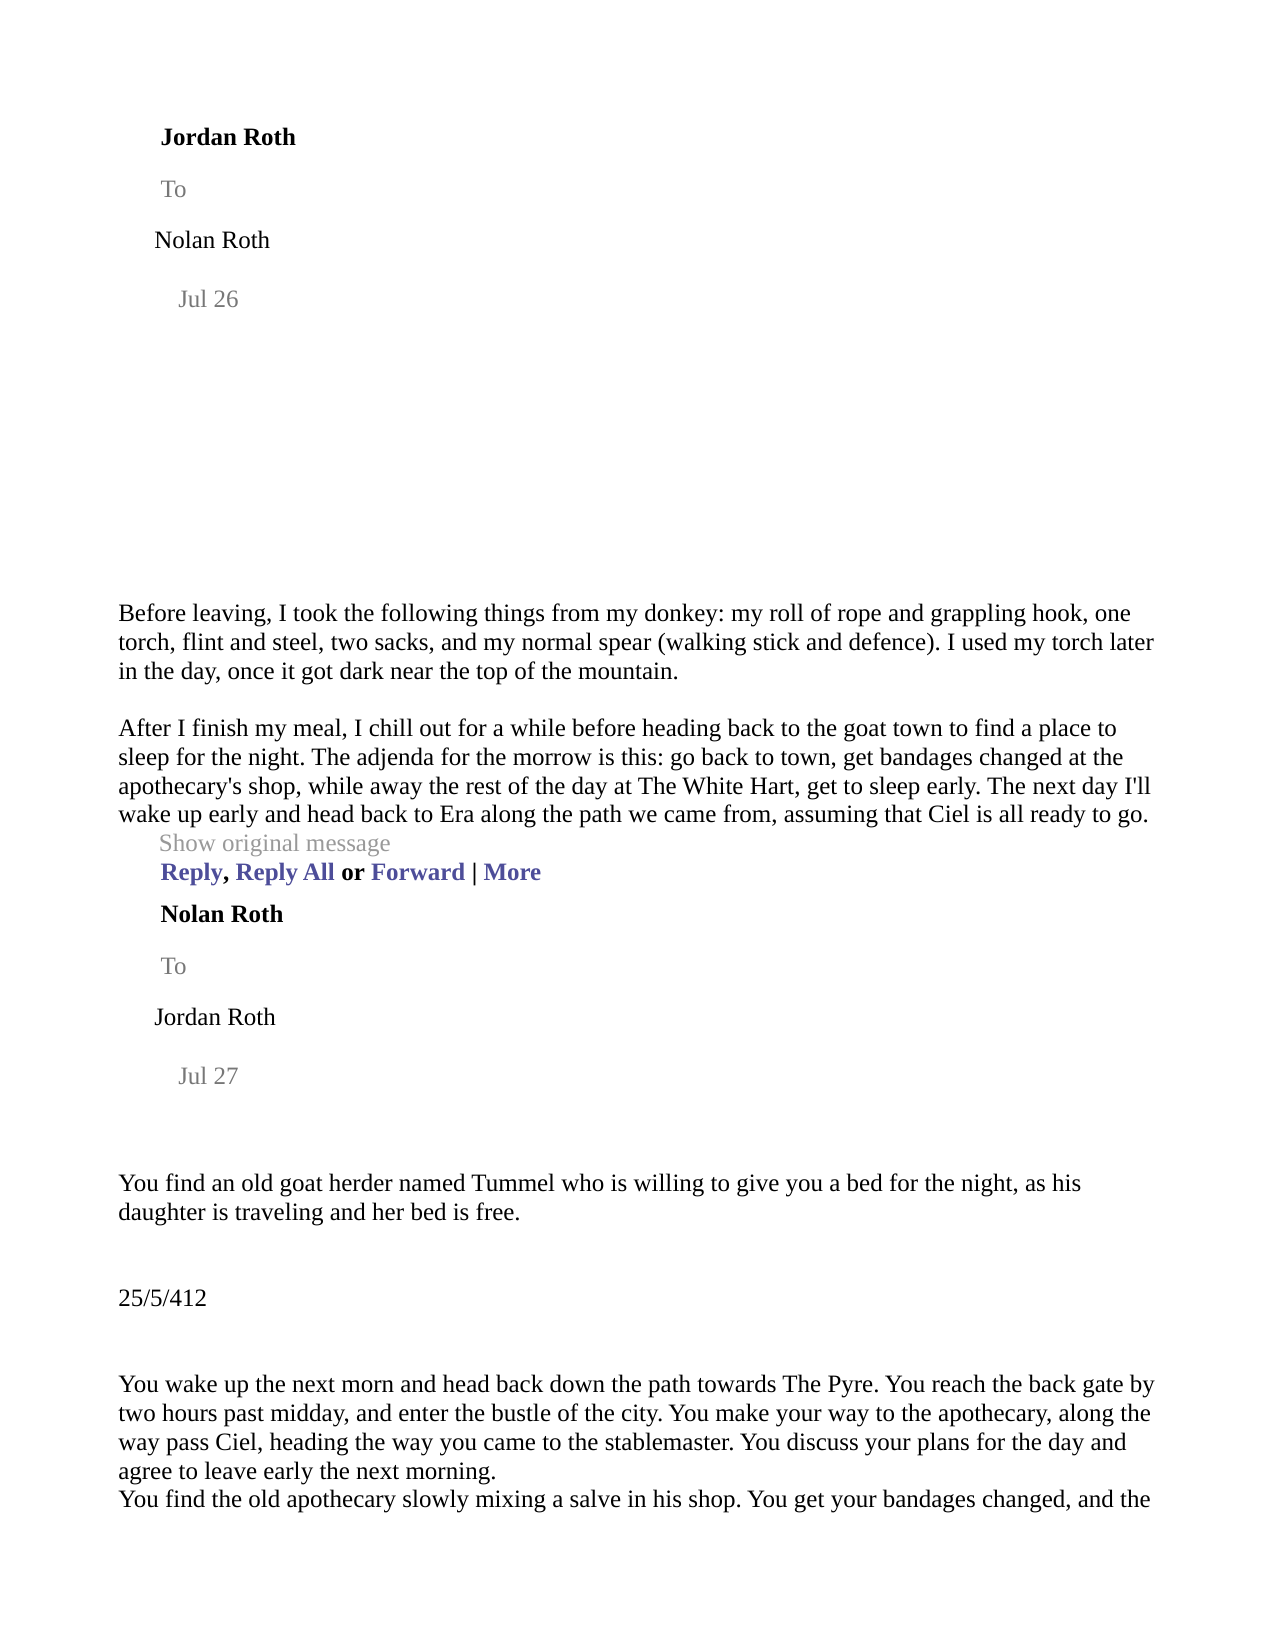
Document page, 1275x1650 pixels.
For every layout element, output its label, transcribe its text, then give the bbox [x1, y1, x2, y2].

text You find an old goat herder named Tummel who is willing to give you a bed for the night, as his daughter is traveling and her bed is free. [118, 1168, 1157, 1226]
text Jordan Roth [160, 118, 1115, 151]
text Jul 26 [163, 275, 1113, 322]
text Before leaving, I took the following things from my donkey: my roll of rope and grappling hook, one torch, flint and steel, two sacks, and my normal spear (walking stick and defence). I used my torch later in the day, once it got dark near the top of the mountain. [118, 598, 1157, 684]
text Reply, Reply All or Forward | More [160, 857, 1115, 886]
text You wake up the next morn and head back down the path towards The Pyre. You reach the back gate by two hours past midday, and enter the bustle of the city. You make your way to the apothecary, along the way pass Ciel, heading the way you came to the stablemaster. You discuss your plans for the day and agree to leave early the next morning. [118, 1369, 1157, 1484]
text Nolan Roth [160, 895, 1115, 928]
text Nolan Roth [154, 221, 1005, 254]
text [27, 122, 52, 151]
text To [160, 170, 1005, 202]
text Jordan Roth [154, 998, 1005, 1031]
text Show original message [152, 828, 1115, 857]
text After I finish my meal, I chill out for a while before heading back to the goat town to find a place to sleep for the night. The adjenda for the morrow is this: go back to town, get bandages changed at the apothecary's shop, while away the rest of the day at The White Hart, get to sleep early. The next day I'll wake up early and head back to Era along the path we came from, assuming that Ciel is all ready to go. [118, 713, 1157, 828]
text You find the old apothecary slowly mixing a salve in his shop. You get your bandages changed, and the [118, 1484, 1157, 1513]
text [27, 899, 52, 928]
text 25/5/412 [118, 1283, 1157, 1312]
text Jul 27 [163, 1052, 1113, 1099]
text To [160, 947, 1005, 979]
